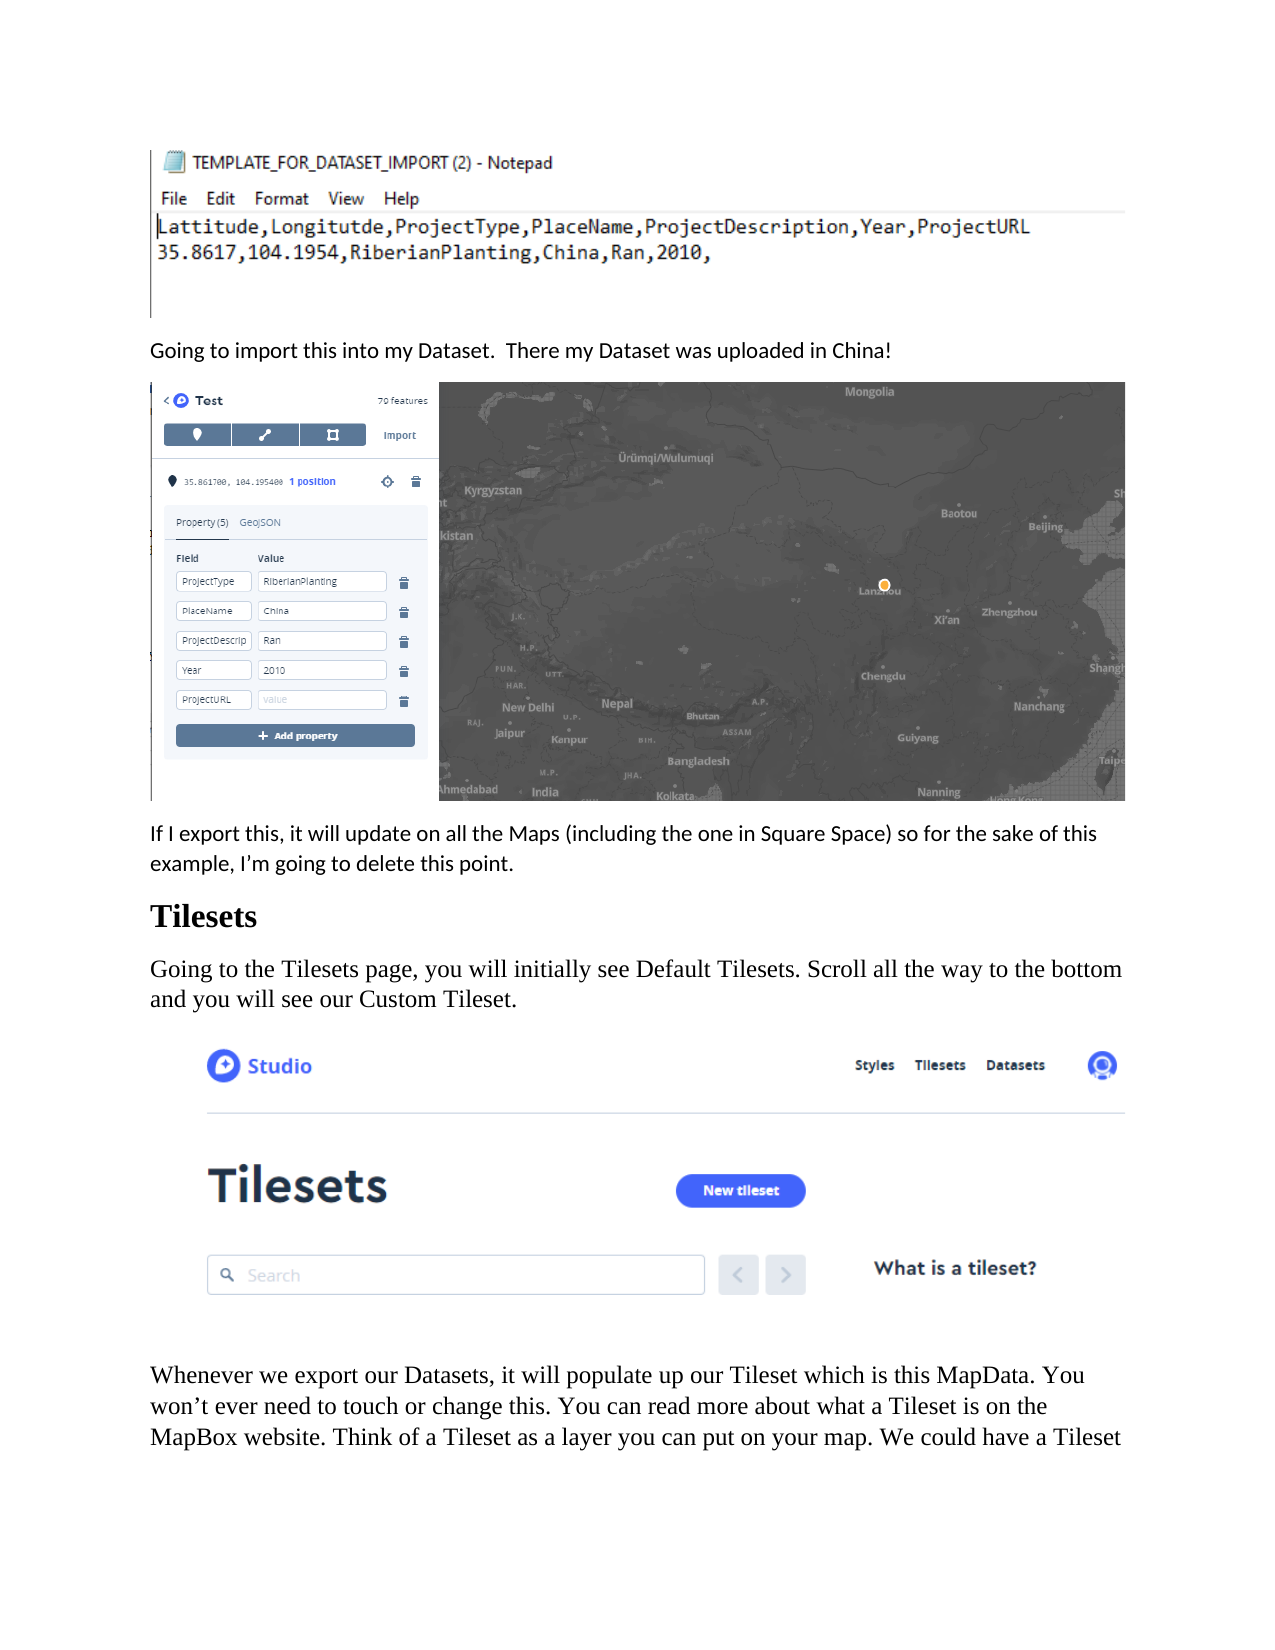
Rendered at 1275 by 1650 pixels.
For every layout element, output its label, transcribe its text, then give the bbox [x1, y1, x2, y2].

text Going to import this into my Dataset. There my Dataset was uploaded in China! [150, 336, 1125, 364]
text Going to the Tilesets page, you will initially see Default Tilesets. Scroll all the way to the bottom and you will see our Custom Tileset. [150, 954, 1125, 1013]
text Whenever we export our Datasets, it will populate up our Tileset which is this MapData. You won’t ever need to touch or change this. You can read more about what a Tileset is on the MapBox website. Think of a Tileset as a layer you can put on your map. We could have a Tileset [150, 1360, 1125, 1450]
text Tilesets [150, 896, 1125, 934]
text If I export this, it will update on all the Maps (including the one in Square Space) so for the sake of this example, I’m going to delete this point. [150, 819, 1125, 877]
